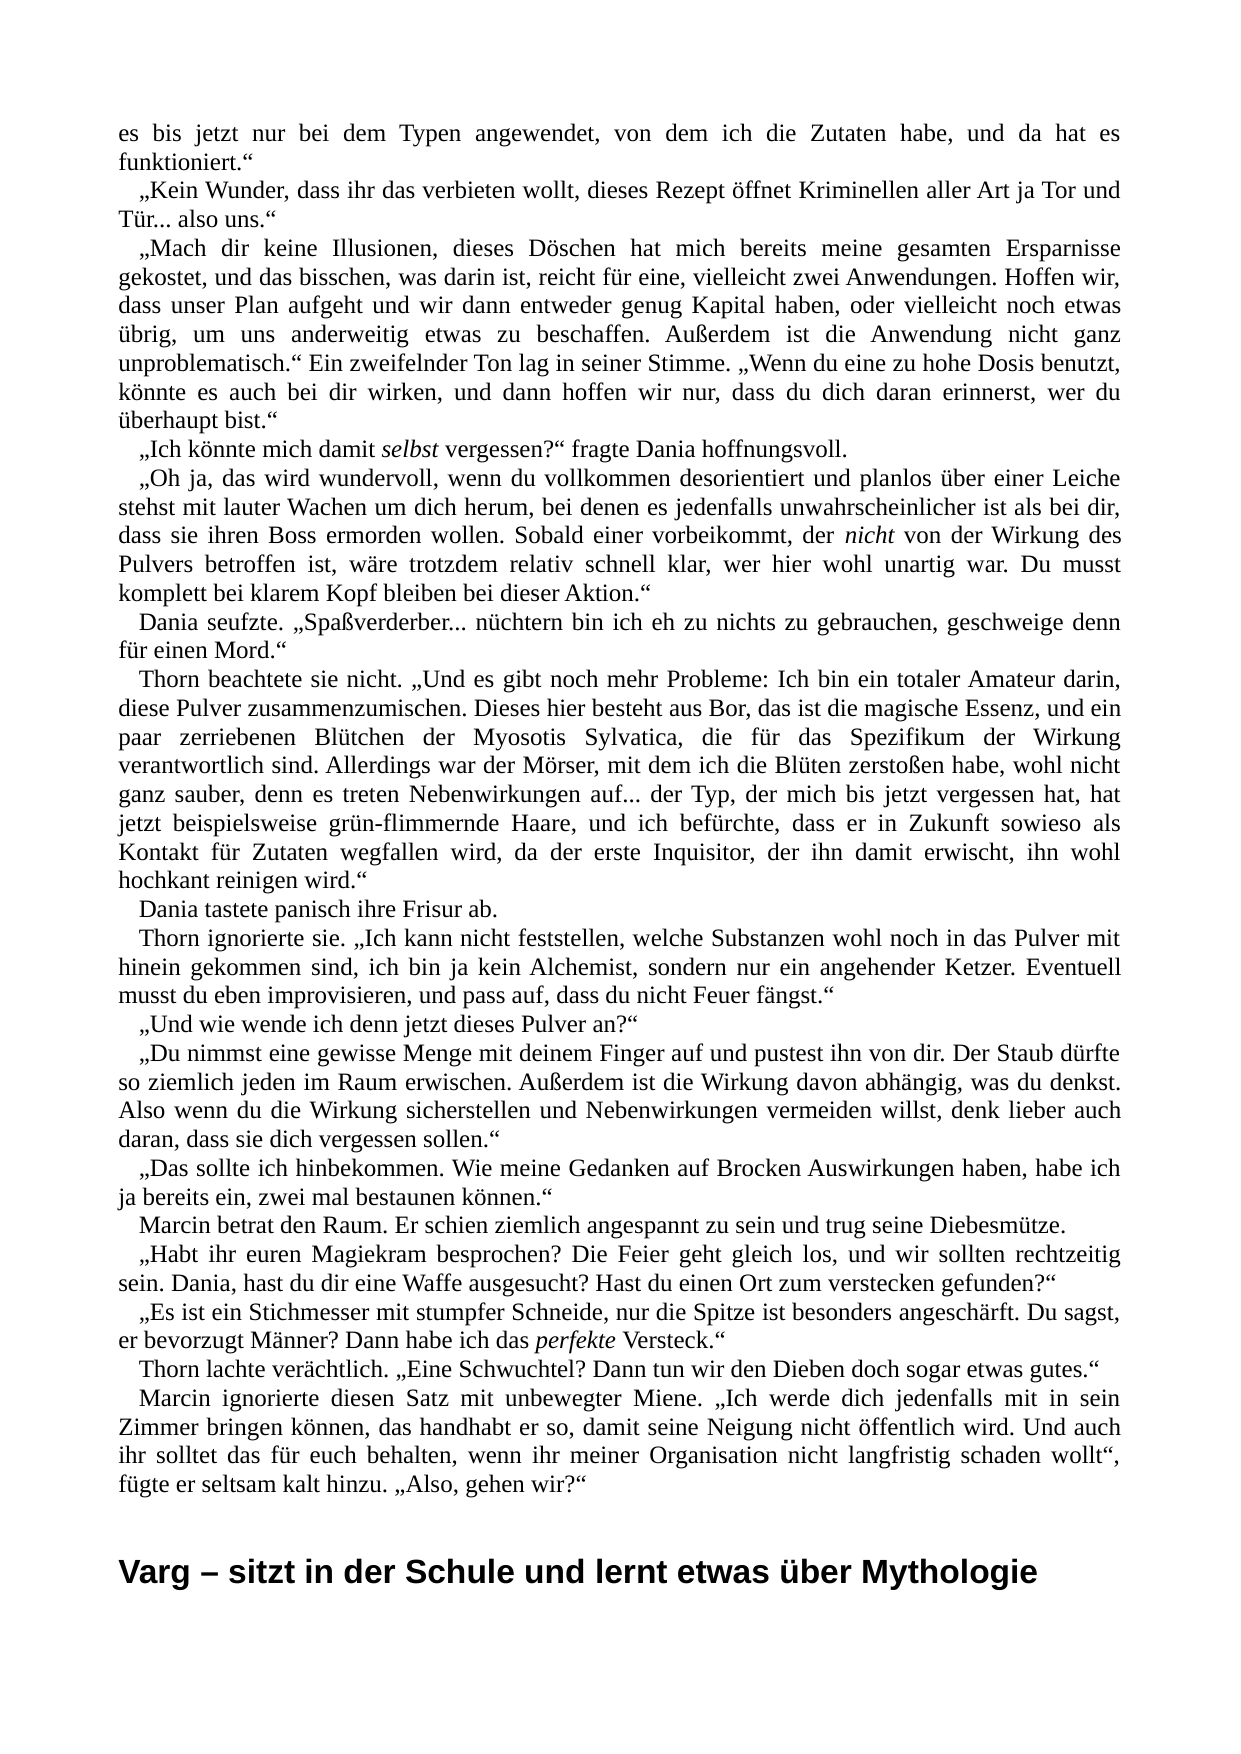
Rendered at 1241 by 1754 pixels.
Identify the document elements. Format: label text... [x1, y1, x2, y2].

text „Du nimmst eine gewisse Menge mit deinem Finger auf und pustest ihn von dir. Der Staub dürfte so ziemlich jeden im Raum erwischen. Außerdem ist die Wirkung davon abhängig, was du denkst. Also wenn du die Wirkung sicherstellen und Nebenwirkungen vermeiden willst, denk lieber auch daran, dass sie dich vergessen sollen.“ [118, 1038, 1122, 1153]
text „Es ist ein Stichmesser mit stumpfer Schneide, nur die Spitze ist besonders angeschärft. Du sagst, er bevorzugt Männer? Dann habe ich das perfekte Versteck.“ [118, 1297, 1122, 1354]
subtitle Varg – sitzt in der Schule und lernt etwas über Mythologie [118, 1552, 1122, 1591]
text „Oh ja, das wird wundervoll, wenn du vollkommen desorientiert und planlos über einer Leiche stehst mit lauter Wachen um dich herum, bei denen es jedenfalls unwahrscheinlicher ist als bei dir, dass sie ihren Boss ermorden wollen. Sobald einer vorbeikommt, der nicht von der Wirkung des Pulvers betroffen ist, wäre trotzdem relativ schnell klar, wer hier wohl unartig war. Du musst komplett bei klarem Kopf bleiben bei dieser Aktion.“ [118, 463, 1122, 607]
text Marcin ignorierte diesen Satz mit unbewegter Miene. „Ich werde dich jedenfalls mit in sein Zimmer bringen können, das handhabt er so, damit seine Neigung nicht öffentlich wird. Und auch ihr solltet das für euch behalten, wenn ihr meiner Organisation nicht langfristig schaden wollt“, fügte er seltsam kalt hinzu. „Also, gehen wir?“ [118, 1383, 1122, 1498]
text Dania seufzte. „Spaßverderber... nüchtern bin ich eh zu nichts zu gebrauchen, geschweige denn für einen Mord.“ [118, 607, 1122, 664]
text „Habt ihr euren Magiekram besprochen? Die Feier geht gleich los, und wir sollten rechtzeitig sein. Dania, hast du dir eine Waffe ausgesucht? Hast du einen Ort zum verstecken gefunden?“ [118, 1239, 1122, 1297]
text „Ich könnte mich damit selbst vergessen?“ fragte Dania hoffnungsvoll. [118, 434, 1122, 463]
text Marcin betrat den Raum. Er schien ziemlich angespannt zu sein und trug seine Diebesmütze. [118, 1211, 1122, 1239]
text „Mach dir keine Illusionen, dieses Döschen hat mich bereits meine gesamten Ersparnisse gekostet, und das bisschen, was darin ist, reicht für eine, vielleicht zwei Anwendungen. Hoffen wir, dass unser Plan aufgeht und wir dann entweder genug Kapital haben, oder vielleicht noch etwas übrig, um uns anderweitig etwas zu beschaffen. Außerdem ist die Anwendung nicht ganz unproblematisch.“ Ein zweifelnder Ton lag in seiner Stimme. „Wenn du eine zu hohe Dosis benutzt, könnte es auch bei dir wirken, und dann hoffen wir nur, dass du dich daran erinnerst, wer du überhaupt bist.“ [118, 233, 1122, 434]
text „Und wie wende ich denn jetzt dieses Pulver an?“ [118, 1009, 1122, 1038]
text Dania tastete panisch ihre Frisur ab. [118, 894, 1122, 923]
text Thorn beachtete sie nicht. „Und es gibt noch mehr Probleme: Ich bin ein totaler Amateur darin, diese Pulver zusammenzumischen. Dieses hier besteht aus Bor, das ist die magische Essenz, und ein paar zerriebenen Blütchen der Myosotis Sylvatica, die für das Spezifikum der Wirkung verantwortlich sind. Allerdings war der Mörser, mit dem ich die Blüten zerstoßen habe, wohl nicht ganz sauber, denn es treten Nebenwirkungen auf... der Typ, der mich bis jetzt vergessen hat, hat jetzt beispielsweise grün-flimmernde Haare, und ich befürchte, dass er in Zukunft sowieso als Kontakt für Zutaten wegfallen wird, da der erste Inquisitor, der ihn damit erwischt, ihn wohl hochkant reinigen wird.“ [118, 664, 1122, 894]
text Thorn lachte verächtlich. „Eine Schwuchtel? Dann tun wir den Dieben doch sogar etwas gutes.“ [118, 1354, 1122, 1383]
text „Kein Wunder, dass ihr das verbieten wollt, dieses Rezept öffnet Kriminellen aller Art ja Tor und Tür... also uns.“ [118, 176, 1122, 233]
text „Das sollte ich hinbekommen. Wie meine Gedanken auf Brocken Auswirkungen haben, habe ich ja bereits ein, zwei mal bestaunen können.“ [118, 1153, 1122, 1211]
text Thorn ignorierte sie. „Ich kann nicht feststellen, welche Substanzen wohl noch in das Pulver mit hinein gekommen sind, ich bin ja kein Alchemist, sondern nur ein angehender Ketzer. Eventuell musst du eben improvisieren, und pass auf, dass du nicht Feuer fängst.“ [118, 923, 1122, 1009]
text es bis jetzt nur bei dem Typen angewendet, von dem ich die Zutaten habe, und da hat es funktioniert.“ [118, 118, 1122, 176]
